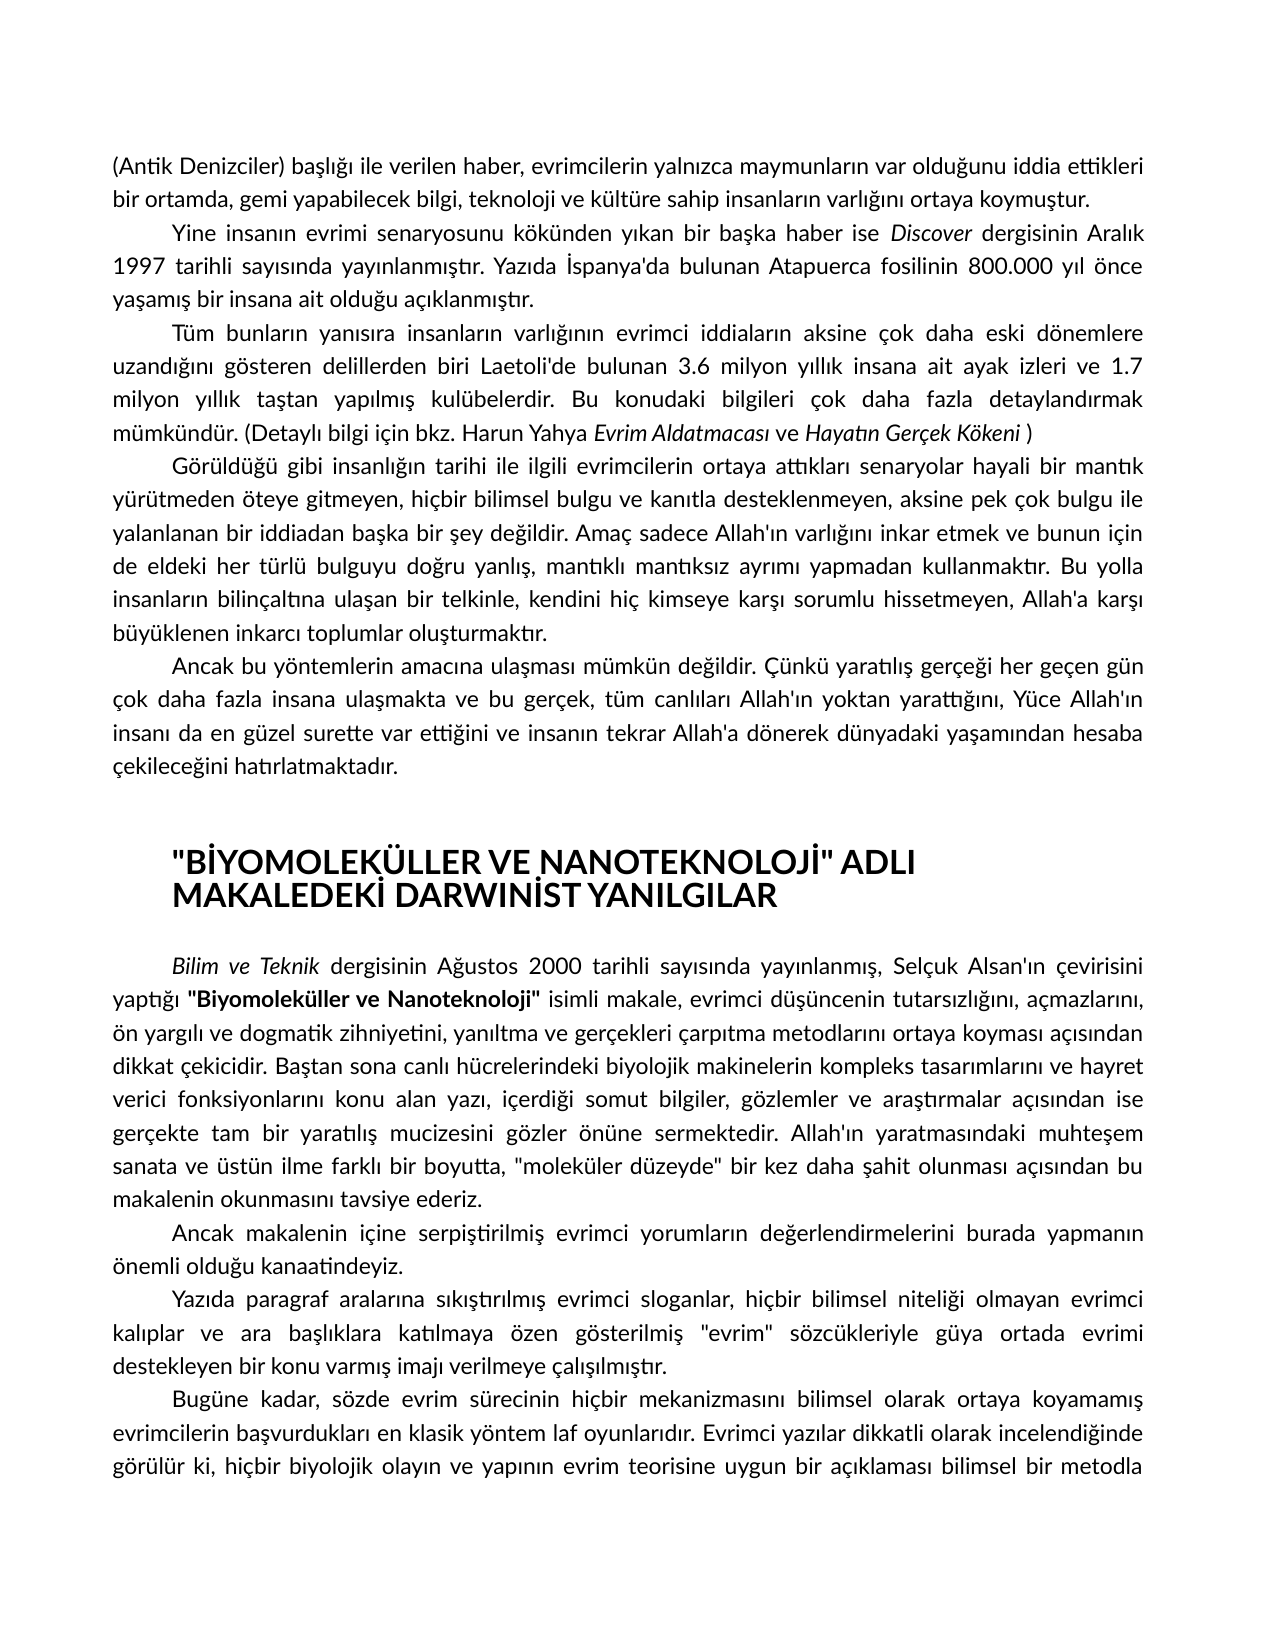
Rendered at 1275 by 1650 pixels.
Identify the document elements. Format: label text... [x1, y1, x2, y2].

text Bugüne kadar, sözde evrim sürecinin hiçbir mekanizmasını bilimsel olarak ortaya koyamamış evrimcilerin başvurdukları en klasik yöntem laf oyunlarıdır. Evrimci yazılar dikkatli olarak incelendiğinde görülür ki, hiçbir biyolojik olayın ve yapının evrim teorisine uygun bir açıklaması bilimsel bir metodla [112, 1381, 1145, 1481]
text Yazıda paragraf aralarına sıkıştırılmış evrimci sloganlar, hiçbir bilimsel niteliği olmayan evrimci kalıplar ve ara başlıklara katılmaya özen gösterilmiş "evrim" sözcükleriyle güya ortada evrimi destekleyen bir konu varmış imajı verilmeye çalışılmıştır. [112, 1281, 1145, 1381]
text Ancak bu yöntemlerin amacına ulaşması mümkün değildir. Çünkü yaratılış gerçeği her geçen gün çok daha fazla insana ulaşmakta ve bu gerçek, tüm canlıları Allah'ın yoktan yarattığını, Yüce Allah'ın insanı da en güzel surette var ettiğini ve insanın tekrar Allah'a dönerek dünyadaki yaşamından hesaba çekileceğini hatırlatmaktadır. [112, 648, 1145, 781]
text "BİYOMOLEKÜLLER VE NANOTEKNOLOJİ" ADLI [112, 848, 1145, 881]
text Görüldüğü gibi insanlığın tarihi ile ilgili evrimcilerin ortaya attıkları senaryolar hayali bir mantık yürütmeden öteye gitmeyen, hiçbir bilimsel bulgu ve kanıtla desteklenmeyen, aksine pek çok bulgu ile yalanlanan bir iddiadan başka bir şey değildir. Amaç sadece Allah'ın varlığını inkar etmek ve bunun için de eldeki her türlü bulguyu doğru yanlış, mantıklı mantıksız ayrımı yapmadan kullanmaktır. Bu yolla insanların bilinçaltına ulaşan bir telkinle, kendini hiç kimseye karşı sorumlu hissetmeyen, Allah'a karşı büyüklenen inkarcı toplumlar oluşturmaktır. [112, 448, 1145, 648]
text MAKALEDEKİ DARWINİST YANILGILAR [112, 881, 1145, 914]
text Ancak makalenin içine serpiştirilmiş evrimci yorumların değerlendirmelerini burada yapmanın önemli olduğu kanaatindeyiz. [112, 1214, 1145, 1281]
text Tüm bunların yanısıra insanların varlığının evrimci iddiaların aksine çok daha eski dönemlere uzandığını gösteren delillerden biri Laetoli'de bulunan 3.6 milyon yıllık insana ait ayak izleri ve 1.7 milyon yıllık taştan yapılmış kulübelerdir. Bu konudaki bilgileri çok daha fazla detaylandırmak mümkündür. (Detaylı bilgi için bkz. Harun Yahya Evrim Aldatmacası ve Hayatın Gerçek Kökeni ) [112, 314, 1145, 448]
text Yine insanın evrimi senaryosunu kökünden yıkan bir başka haber ise Discover dergisinin Aralık 1997 tarihli sayısında yayınlanmıştır. Yazıda İspanya'da bulunan Atapuerca fosilinin 800.000 yıl önce yaşamış bir insana ait olduğu açıklanmıştır. [112, 214, 1145, 314]
text (Antik Denizciler) başlığı ile verilen haber, evrimcilerin yalnızca maymunların var olduğunu iddia ettikleri bir ortamda, gemi yapabilecek bilgi, teknoloji ve kültüre sahip insanların varlığını ortaya koymuştur. [112, 148, 1145, 214]
text Bilim ve Teknik dergisinin Ağustos 2000 tarihli sayısında yayınlanmış, Selçuk Alsan'ın çevirisini yaptığı "Biyomoleküller ve Nanoteknoloji" isimli makale, evrimci düşüncenin tutarsızlığını, açmazlarını, ön yargılı ve dogmatik zihniyetini, yanıltma ve gerçekleri çarpıtma metodlarını ortaya koyması açısından dikkat çekicidir. Baştan sona canlı hücrelerindeki biyolojik makinelerin kompleks tasarımlarını ve hayret verici fonksiyonlarını konu alan yazı, içerdiği somut bilgiler, gözlemler ve araştırmalar açısından ise gerçekte tam bir yaratılış mucizesini gözler önüne sermektedir. Allah'ın yaratmasındaki muhteşem sanata ve üstün ilme farklı bir boyutta, "moleküler düzeyde" bir kez daha şahit olunması açısından bu makalenin okunmasını tavsiye ederiz. [112, 948, 1145, 1214]
